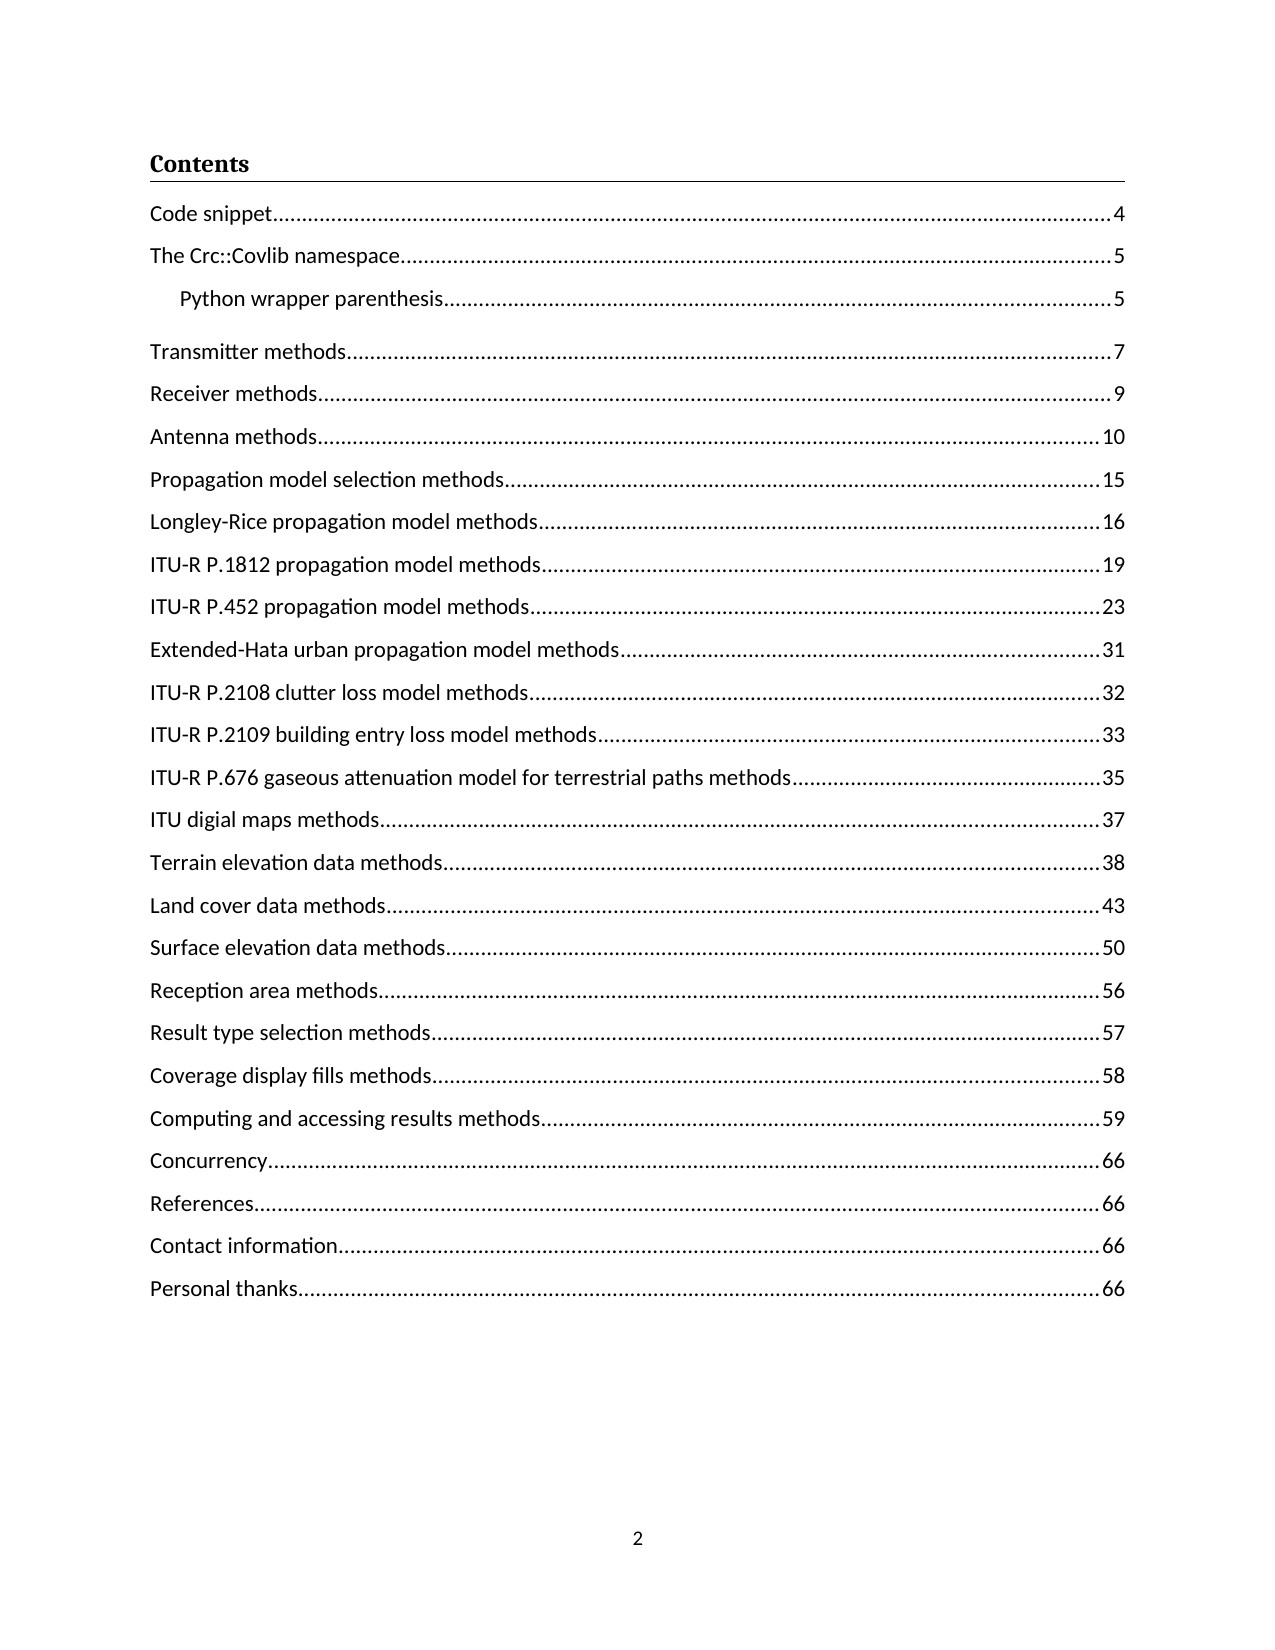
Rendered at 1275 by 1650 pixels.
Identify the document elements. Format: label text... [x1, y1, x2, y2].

text ITU-R P.676 gaseous attenuation model for terrestrial paths methods 35 [150, 763, 1125, 791]
text Longley-Rice propagation model methods 16 [150, 507, 1125, 535]
text Personal thanks 66 [150, 1274, 1125, 1302]
text Terrain elevation data methods 38 [150, 848, 1125, 876]
text ITU-R P.452 propagation model methods 23 [150, 592, 1125, 621]
text ITU-R P.2109 building entry loss model methods 33 [150, 720, 1125, 748]
text Contact information 66 [150, 1232, 1125, 1259]
text The Crc::Covlib namespace 5 [150, 241, 1125, 269]
text Land cover data methods 43 [150, 891, 1125, 919]
text ITU digial maps methods 37 [150, 806, 1125, 833]
text Surface elevation data methods 50 [150, 933, 1125, 961]
text Concurrency 66 [150, 1146, 1125, 1174]
text Code snippet 4 [150, 199, 1125, 227]
text Computing and accessing results methods 59 [150, 1104, 1125, 1132]
text Result type selection methods 57 [150, 1018, 1125, 1047]
subtitle Contents [150, 150, 1125, 181]
text Propagation model selection methods 15 [150, 465, 1125, 493]
text Receiver methods 9 [150, 379, 1125, 407]
text References 66 [150, 1189, 1125, 1217]
text Extended-Hata urban propagation model methods 31 [150, 635, 1125, 663]
text Python wrapper parenthesis 5 [179, 284, 1125, 312]
text ITU-R P.1812 propagation model methods 19 [150, 550, 1125, 578]
text Reception area methods 56 [150, 976, 1125, 1004]
text ITU-R P.2108 clutter loss model methods 32 [150, 678, 1125, 706]
text Transmitter methods 7 [150, 337, 1125, 365]
text Coverage display fills methods 58 [150, 1061, 1125, 1089]
text Antenna methods 10 [150, 422, 1125, 450]
